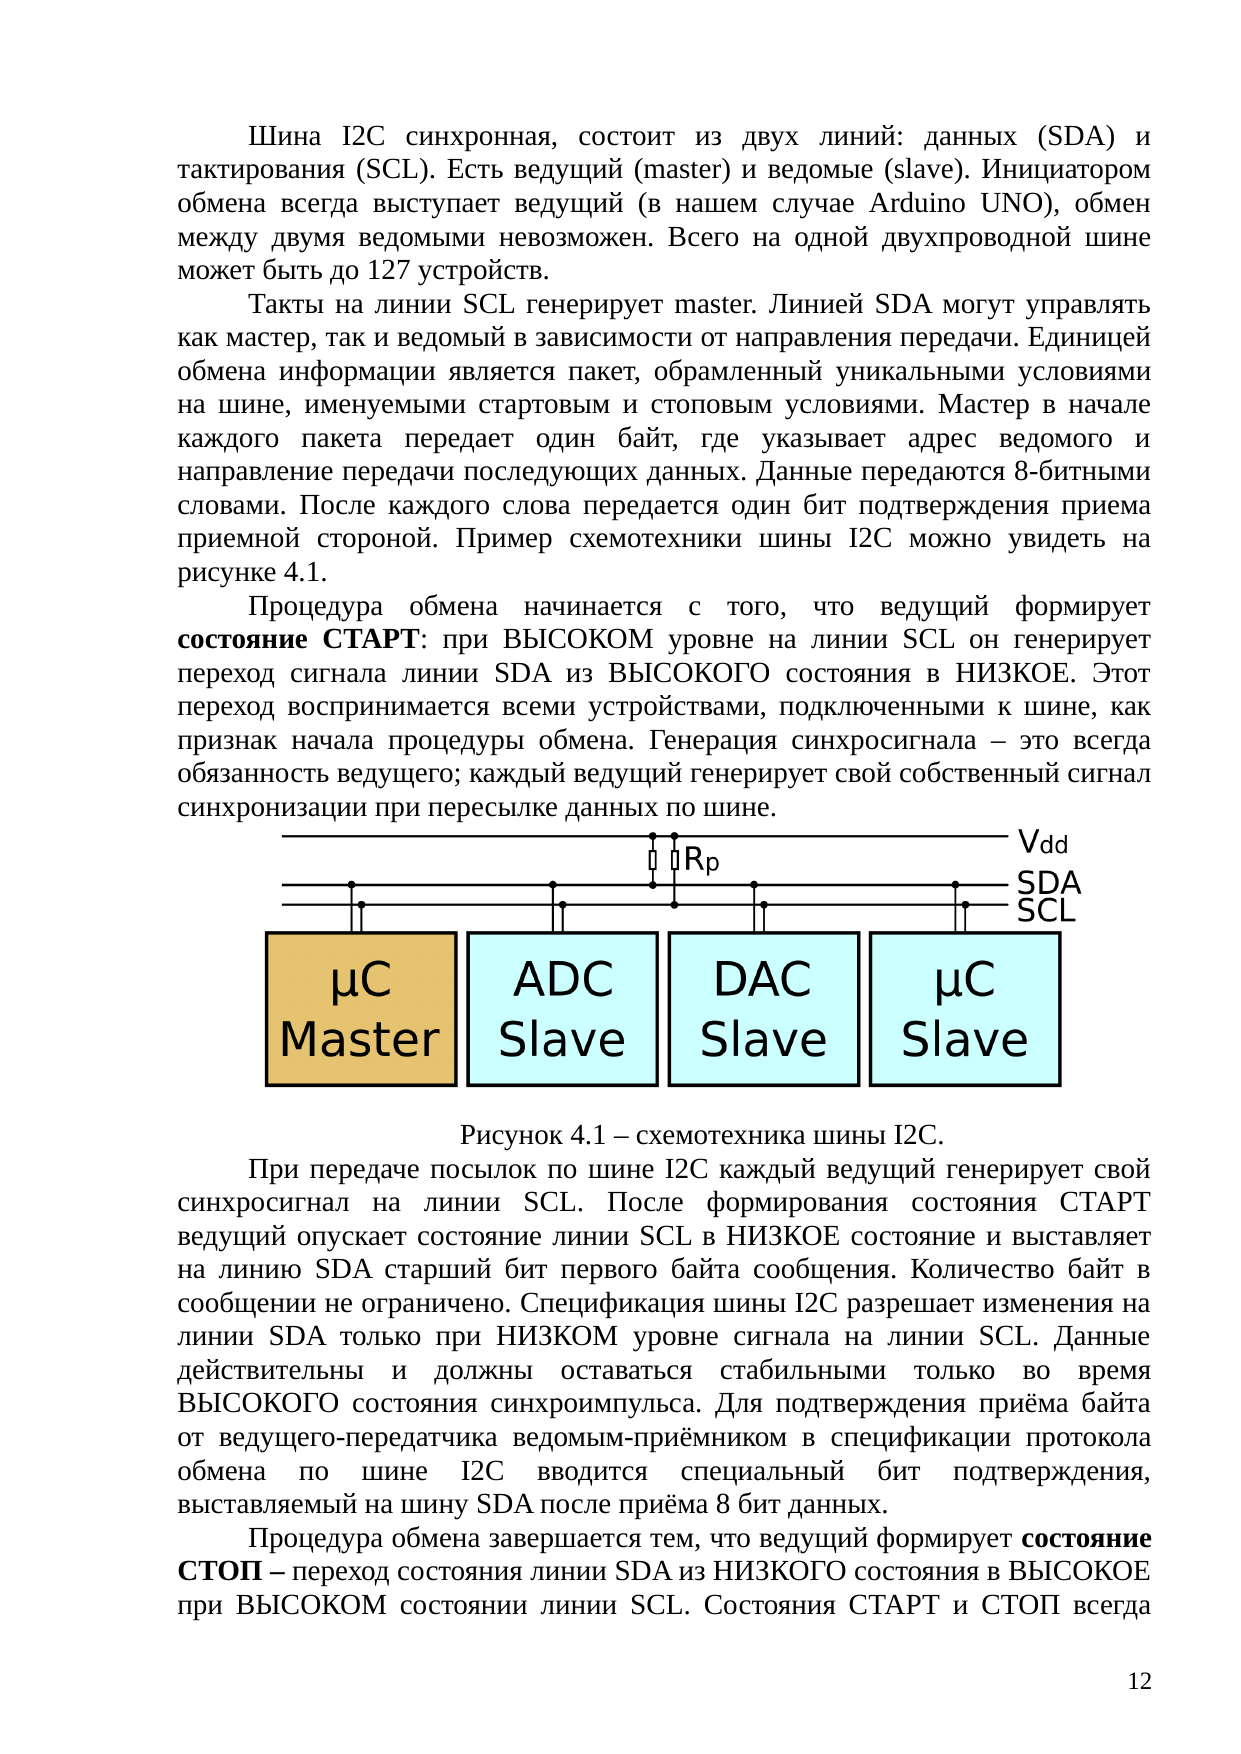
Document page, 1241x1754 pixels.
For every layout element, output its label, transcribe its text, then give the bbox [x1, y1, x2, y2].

picture [252, 822, 1087, 1118]
text При передаче посылок по шине I2C каждый ведущий генерирует свой синхросигнал на линии SCL. После формирования состояния СТАРТ ведущий опускает состояние линии SCL в НИЗКОЕ состояние и выставляет на линию SDA старший бит первого байта сообщения. Количество байт в сообщении не ограничено. Спецификация шины I2C разрешает изменения на линии SDA только при НИЗКОМ уровне сигнала на линии SCL. Данные действительны и должны оставаться стабильными только во время ВЫСОКОГО состояния синхроимпульса. Для подтверждения приёма байта от ведущего-передатчика ведомым-приёмником в спецификации протокола обмена по шине I2C вводится специальный бит подтверждения, выставляемый на шину SDA после приёма 8 бит данных. [177, 1151, 1152, 1520]
text Рисунок 4.1 – схемотехника шины I2C. [177, 1117, 1152, 1151]
text Такты на линии SCL генерирует master. Линией SDA могут управлять как мастер, так и ведомый в зависимости от направления передачи. Единицей обмена информации является пакет, обрамленный уникальными условиями на шине, именуемыми стартовым и стоповым условиями. Мастер в начале каждого пакета передает один байт, где указывает адрес ведомого и направление передачи последующих данных. Данные передаются 8-битными словами. После каждого слова передается один бит подтверждения приема приемной стороной. Пример схемотехники шины I2С можно увидеть на рисунке 4.1. [177, 286, 1152, 588]
text Процедура обмена завершается тем, что ведущий формирует состояние СТОП – переход состояния линии SDA из НИЗКОГО состояния в ВЫСОКОЕ при ВЫСОКОМ состоянии линии SCL. Состояния СТАРТ и СТОП всегда [177, 1520, 1152, 1620]
text Процедура обмена начинается с того, что ведущий формирует состояние СТАРТ: при ВЫСОКОМ уровне на линии SCL он генерирует переход сигнала линии SDA из ВЫСОКОГО состояния в НИЗКОЕ. Этот переход воспринимается всеми устройствами, подключенными к шине, как признак начала процедуры обмена. Генерация синхросигнала – это всегда обязанность ведущего; каждый ведущий генерирует свой собственный сигнал синхронизации при пересылке данных по шине. [177, 588, 1152, 822]
text Шина I2C синхронная, состоит из двух линий: данных (SDA) и тактирования (SCL). Есть ведущий (master) и ведомые (slave). Инициатором обмена всегда выступает ведущий (в нашем случае Arduino UNO), обмен между двумя ведомыми невозможен. Всего на одной двухпроводной шине может быть до 127 устройств. [177, 118, 1152, 286]
